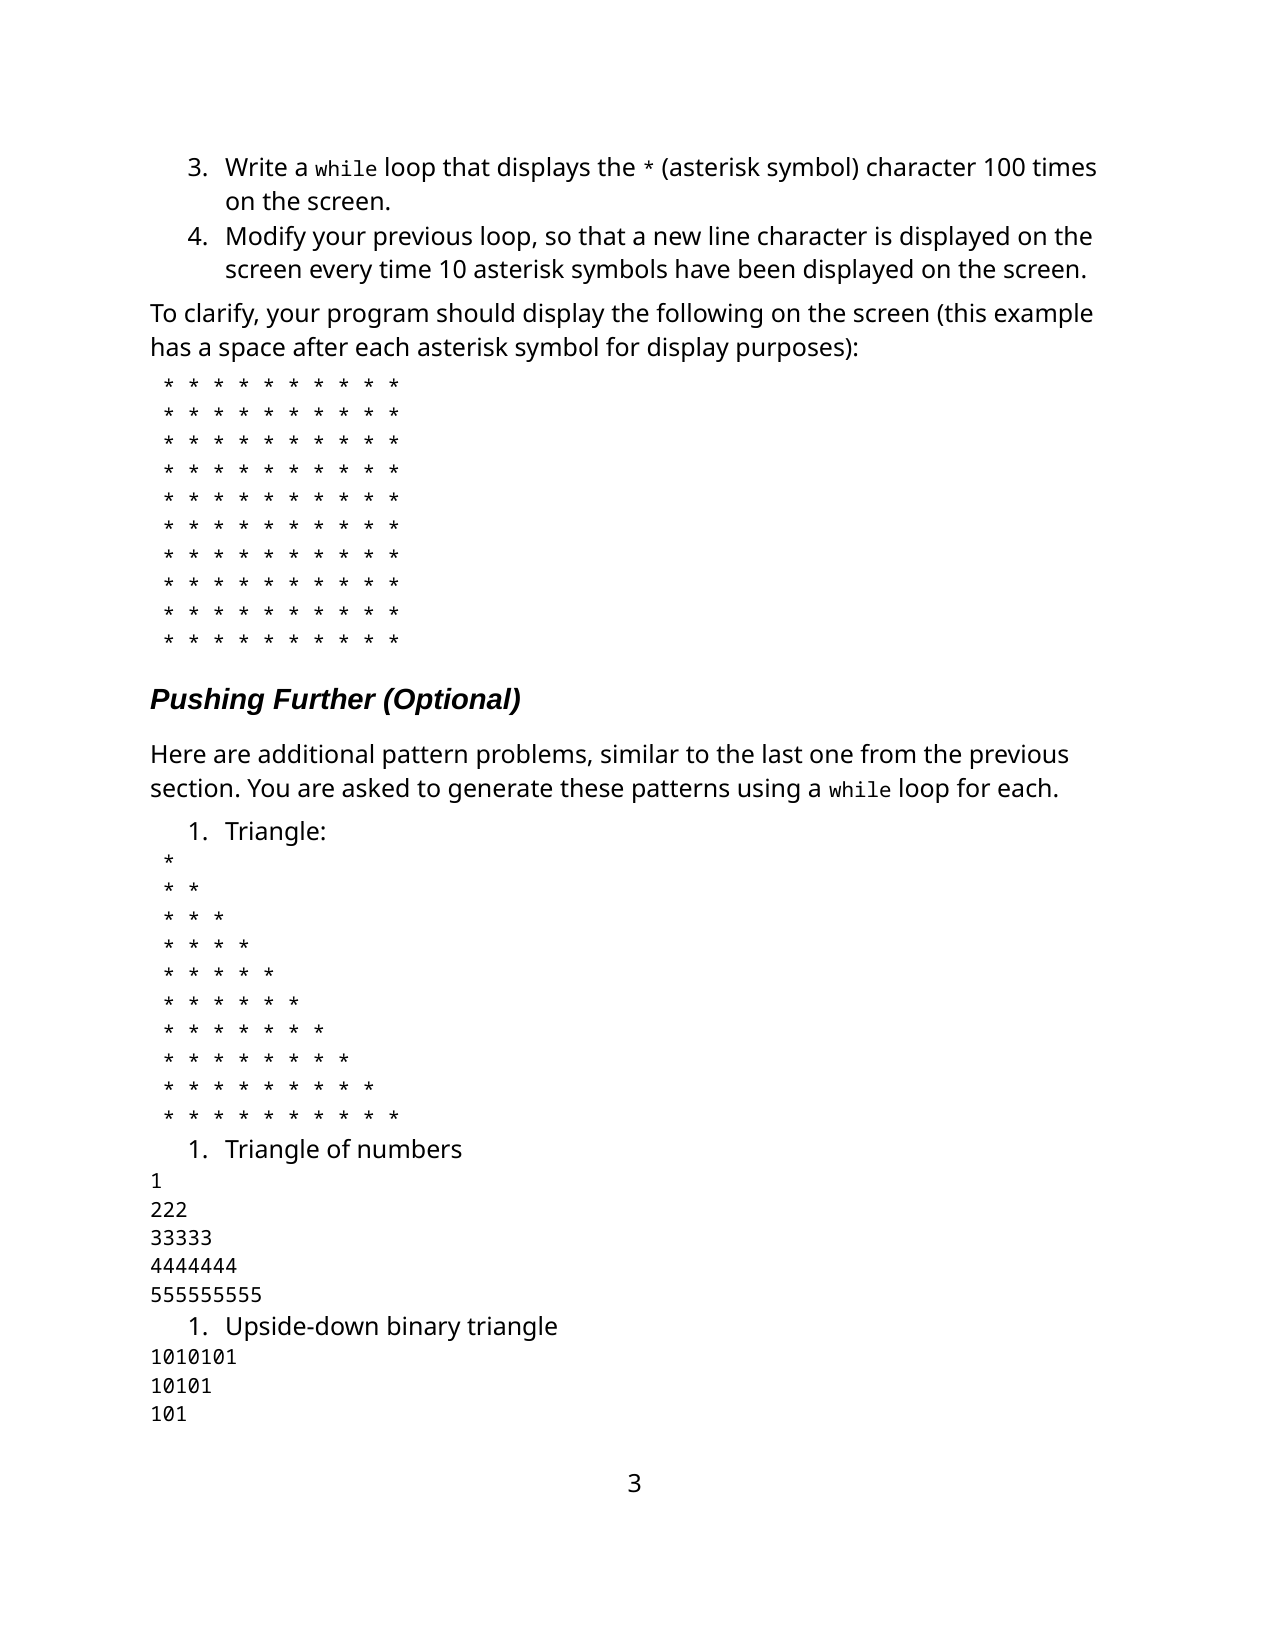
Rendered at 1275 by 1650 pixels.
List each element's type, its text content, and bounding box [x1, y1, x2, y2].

text 555555555 [150, 1280, 1125, 1308]
text * * * * * * * * * * [150, 486, 1125, 514]
text * * * * * * * [150, 1018, 1125, 1047]
text * * * * [150, 933, 1125, 962]
list Write a while loop that displays the * (asterisk symbol) character 100 times on the screen. [187, 150, 1125, 218]
text * * * * * * * * * * [150, 372, 1125, 401]
text * * [150, 876, 1125, 905]
text * * * * * * * * * * [150, 543, 1125, 571]
text * * * * * * * * * * [150, 571, 1125, 600]
text 1010101 [150, 1342, 1125, 1371]
text * * * * * * * * * [150, 1075, 1125, 1104]
text * * * * * * * * * * [150, 429, 1125, 458]
text * * * * * [150, 962, 1125, 990]
text To clarify, your program should display the following on the screen (this example has a space after each asterisk symbol for display purposes): [150, 295, 1125, 363]
text * * * * * * [150, 990, 1125, 1018]
text 10101 [150, 1371, 1125, 1399]
text * * * * * * * * * * [150, 514, 1125, 543]
text * * * [150, 905, 1125, 933]
text 222 [150, 1195, 1125, 1223]
text * * * * * * * * * * [150, 628, 1125, 657]
text * * * * * * * * * * [150, 1104, 1125, 1132]
text Here are additional pattern problems, similar to the last one from the previous section. You are asked to generate these patterns using a while loop for each. [150, 737, 1125, 805]
text 4444444 [150, 1252, 1125, 1280]
list Triangle of numbers [187, 1132, 1125, 1166]
text 101 [150, 1399, 1125, 1428]
text 1 [150, 1166, 1125, 1195]
text * * * * * * * * * * [150, 600, 1125, 628]
list Upside-down binary triangle [187, 1308, 1125, 1342]
subtitle Pushing Further (Optional) [150, 682, 1125, 715]
list Triangle: [187, 814, 1125, 848]
text * * * * * * * * * * [150, 458, 1125, 486]
list Modify your previous loop, so that a new line character is displayed on the screen every time 10 asterisk symbols have been displayed on the screen. [187, 218, 1125, 286]
text * * * * * * * * [150, 1047, 1125, 1075]
text * * * * * * * * * * [150, 401, 1125, 429]
text * [150, 848, 1125, 876]
text 33333 [150, 1223, 1125, 1252]
